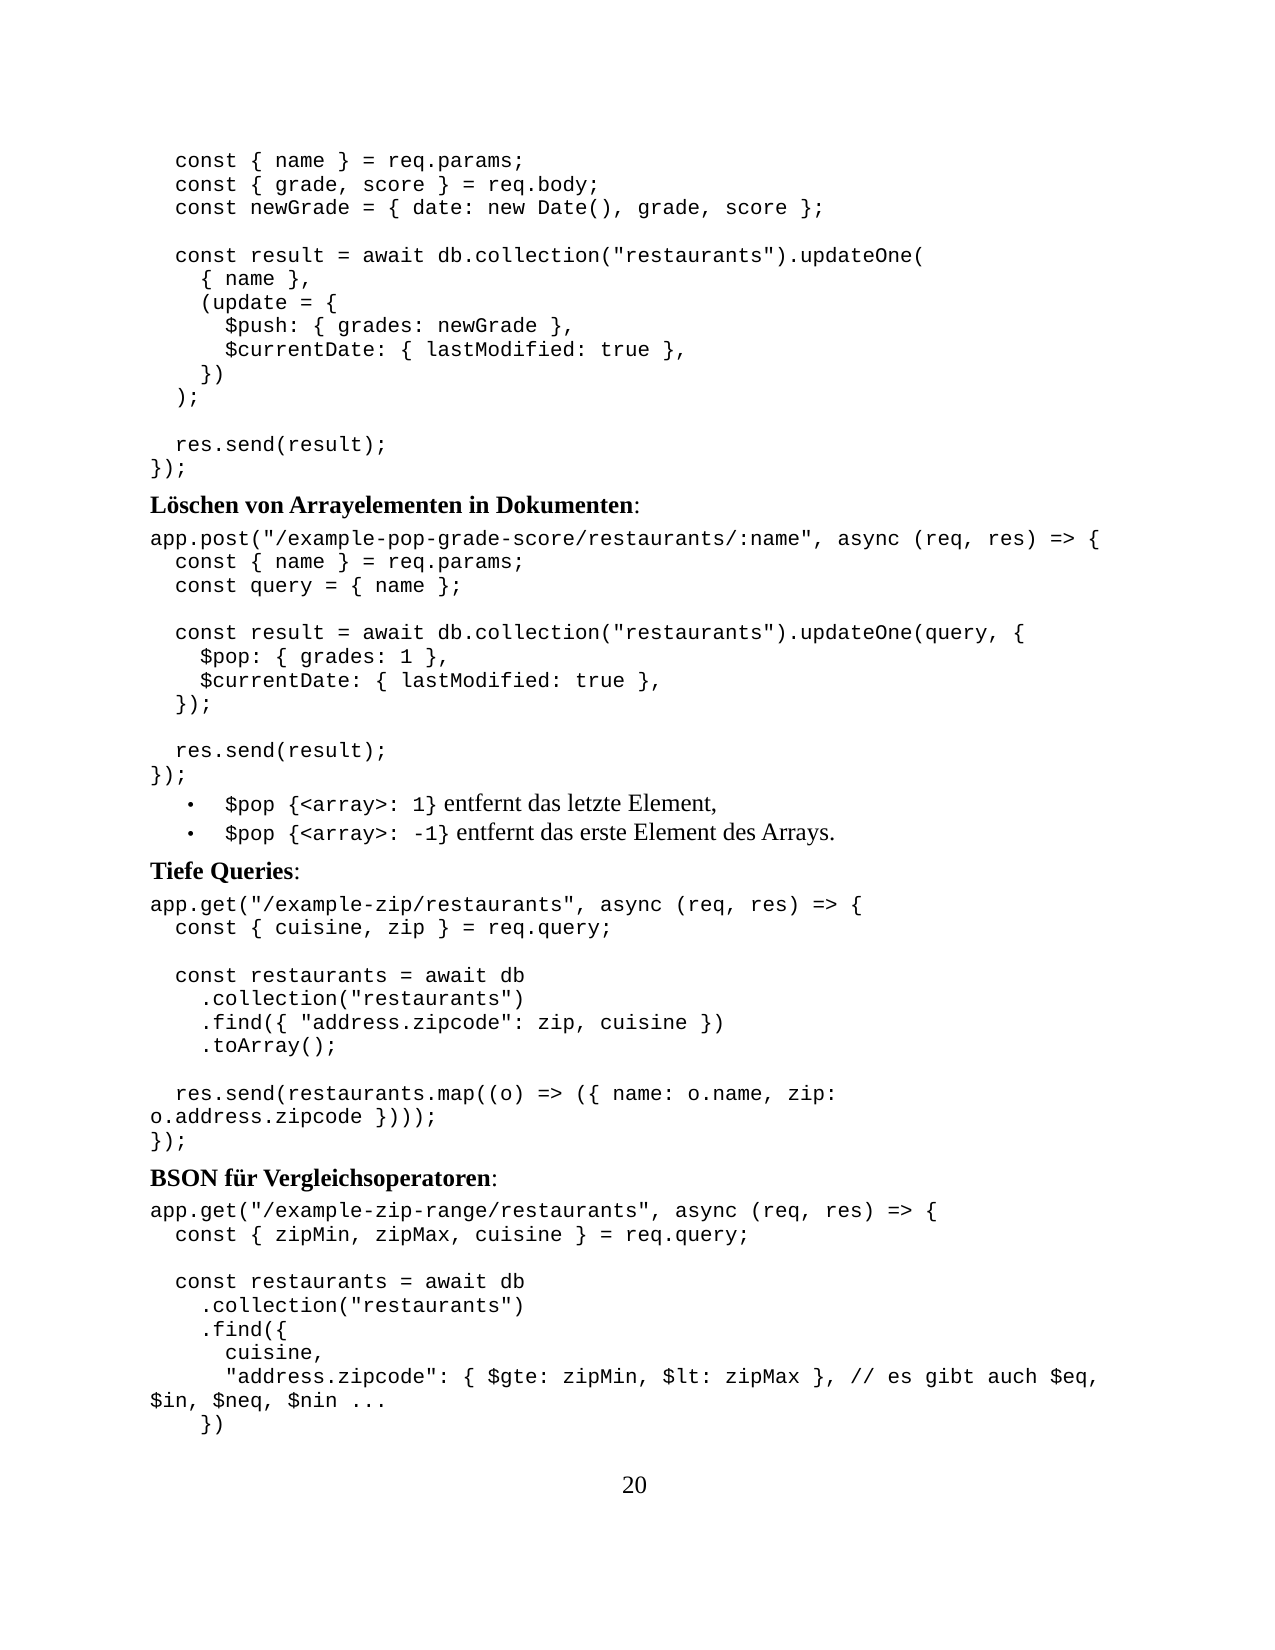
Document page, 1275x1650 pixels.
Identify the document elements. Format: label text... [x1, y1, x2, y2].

text $push: { grades: newGrade }, [150, 316, 1125, 339]
text Löschen von Arrayelementen in Dokumenten: [150, 490, 1125, 519]
list $pop {<array>: 1} entfernt das letzte Element, [187, 788, 1125, 817]
text res.send(result); [150, 434, 1125, 457]
text const restaurants = await db [150, 964, 1125, 988]
text (update = { [150, 292, 1125, 316]
text }); [150, 693, 1125, 717]
text }) [150, 363, 1125, 386]
text const { name } = req.params; [150, 551, 1125, 575]
text }); [150, 1130, 1125, 1154]
text Tiefe Queries: [150, 856, 1125, 885]
text const { name } = req.params; [150, 150, 1125, 174]
text const newGrade = { date: new Date(), grade, score }; [150, 197, 1125, 221]
text $pop: { grades: 1 }, [150, 646, 1125, 669]
text const { grade, score } = req.body; [150, 174, 1125, 197]
text .collection("restaurants") [150, 988, 1125, 1012]
text }) [150, 1413, 1125, 1437]
text .toArray(); [150, 1036, 1125, 1059]
text }); [150, 764, 1125, 788]
text const result = await db.collection("restaurants").updateOne( [150, 244, 1125, 268]
text res.send(restaurants.map((o) => ({ name: o.name, zip: o.address.zipcode }))); [150, 1083, 1125, 1130]
text const { cuisine, zip } = req.query; [150, 917, 1125, 941]
text "address.zipcode": { $gte: zipMin, $lt: zipMax }, // es gibt auch $eq, $in, $neq, $nin ... [150, 1366, 1125, 1413]
text app.get("/example-zip-range/restaurants", async (req, res) => { [150, 1200, 1125, 1224]
text $currentDate: { lastModified: true }, [150, 669, 1125, 693]
text app.post("/example-pop-grade-score/restaurants/:name", async (req, res) => { [150, 528, 1125, 551]
text ); [150, 386, 1125, 410]
text .find({ [150, 1319, 1125, 1342]
text const query = { name }; [150, 575, 1125, 599]
text { name }, [150, 268, 1125, 292]
text const restaurants = await db [150, 1271, 1125, 1295]
text }); [150, 457, 1125, 481]
text app.get("/example-zip/restaurants", async (req, res) => { [150, 894, 1125, 917]
text $currentDate: { lastModified: true }, [150, 339, 1125, 363]
list $pop {<array>: -1} entfernt das erste Element des Arrays. [187, 817, 1125, 847]
text const result = await db.collection("restaurants").updateOne(query, { [150, 622, 1125, 646]
text .find({ "address.zipcode": zip, cuisine }) [150, 1012, 1125, 1036]
text .collection("restaurants") [150, 1295, 1125, 1319]
text cuisine, [150, 1342, 1125, 1366]
text BSON für Vergleichsoperatoren: [150, 1163, 1125, 1191]
text res.send(result); [150, 741, 1125, 764]
text const { zipMin, zipMax, cuisine } = req.query; [150, 1224, 1125, 1248]
